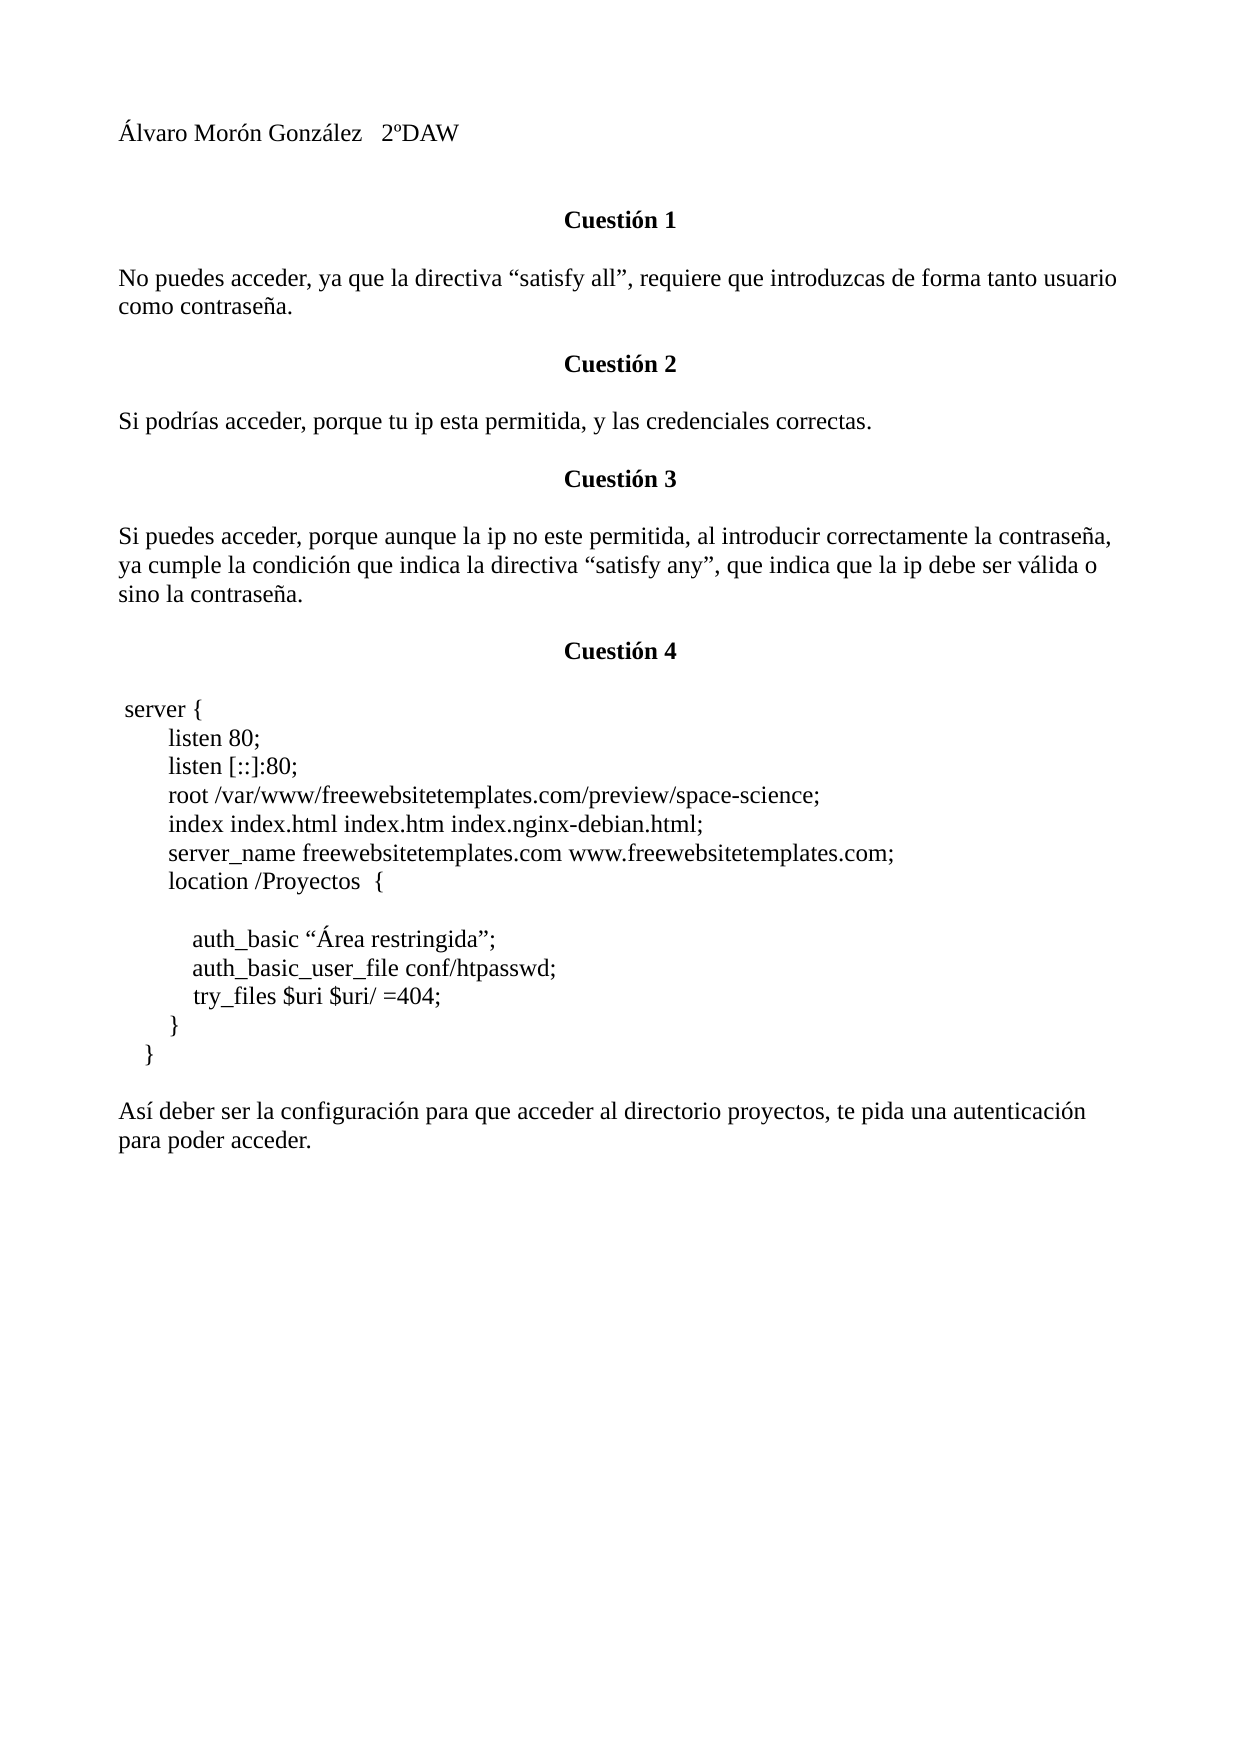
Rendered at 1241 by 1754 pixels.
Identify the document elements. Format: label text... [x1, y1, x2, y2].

text auth_basic_user_file conf/htpasswd; [118, 953, 1122, 981]
text auth_basic “Área restringida”; [118, 924, 1122, 953]
text No puedes acceder, ya que la directiva “satisfy all”, requiere que introduzcas de forma tanto usuario como contraseña. [118, 263, 1122, 320]
text Cuestión 1 [118, 205, 1122, 234]
text Así deber ser la configuración para que acceder al directorio proyectos, te pida una autenticación para poder acceder. [118, 1096, 1122, 1154]
text listen [::]:80; [118, 751, 1122, 780]
text server { [118, 694, 1122, 723]
text Cuestión 2 [118, 349, 1122, 378]
text location /Proyectos { [118, 866, 1122, 895]
text index index.html index.htm index.nginx-debian.html; [118, 809, 1122, 838]
text root /var/www/freewebsitetemplates.com/preview/space-science; [118, 780, 1122, 809]
text } [118, 1039, 1122, 1068]
text } [118, 1010, 1122, 1039]
text Si podrías acceder, porque tu ip esta permitida, y las credenciales correctas. [118, 406, 1122, 435]
text try_files $uri $uri/ =404; [118, 981, 1122, 1010]
text server_name freewebsitetemplates.com www.freewebsitetemplates.com; [118, 838, 1122, 866]
text Cuestión 3 [118, 464, 1122, 493]
text listen 80; [118, 723, 1122, 751]
text Si puedes acceder, porque aunque la ip no este permitida, al introducir correctamente la contraseña, ya cumple la condición que indica la directiva “satisfy any”, que indica que la ip debe ser válida o sino la contraseña. [118, 521, 1122, 608]
text Cuestión 4 [118, 636, 1122, 665]
